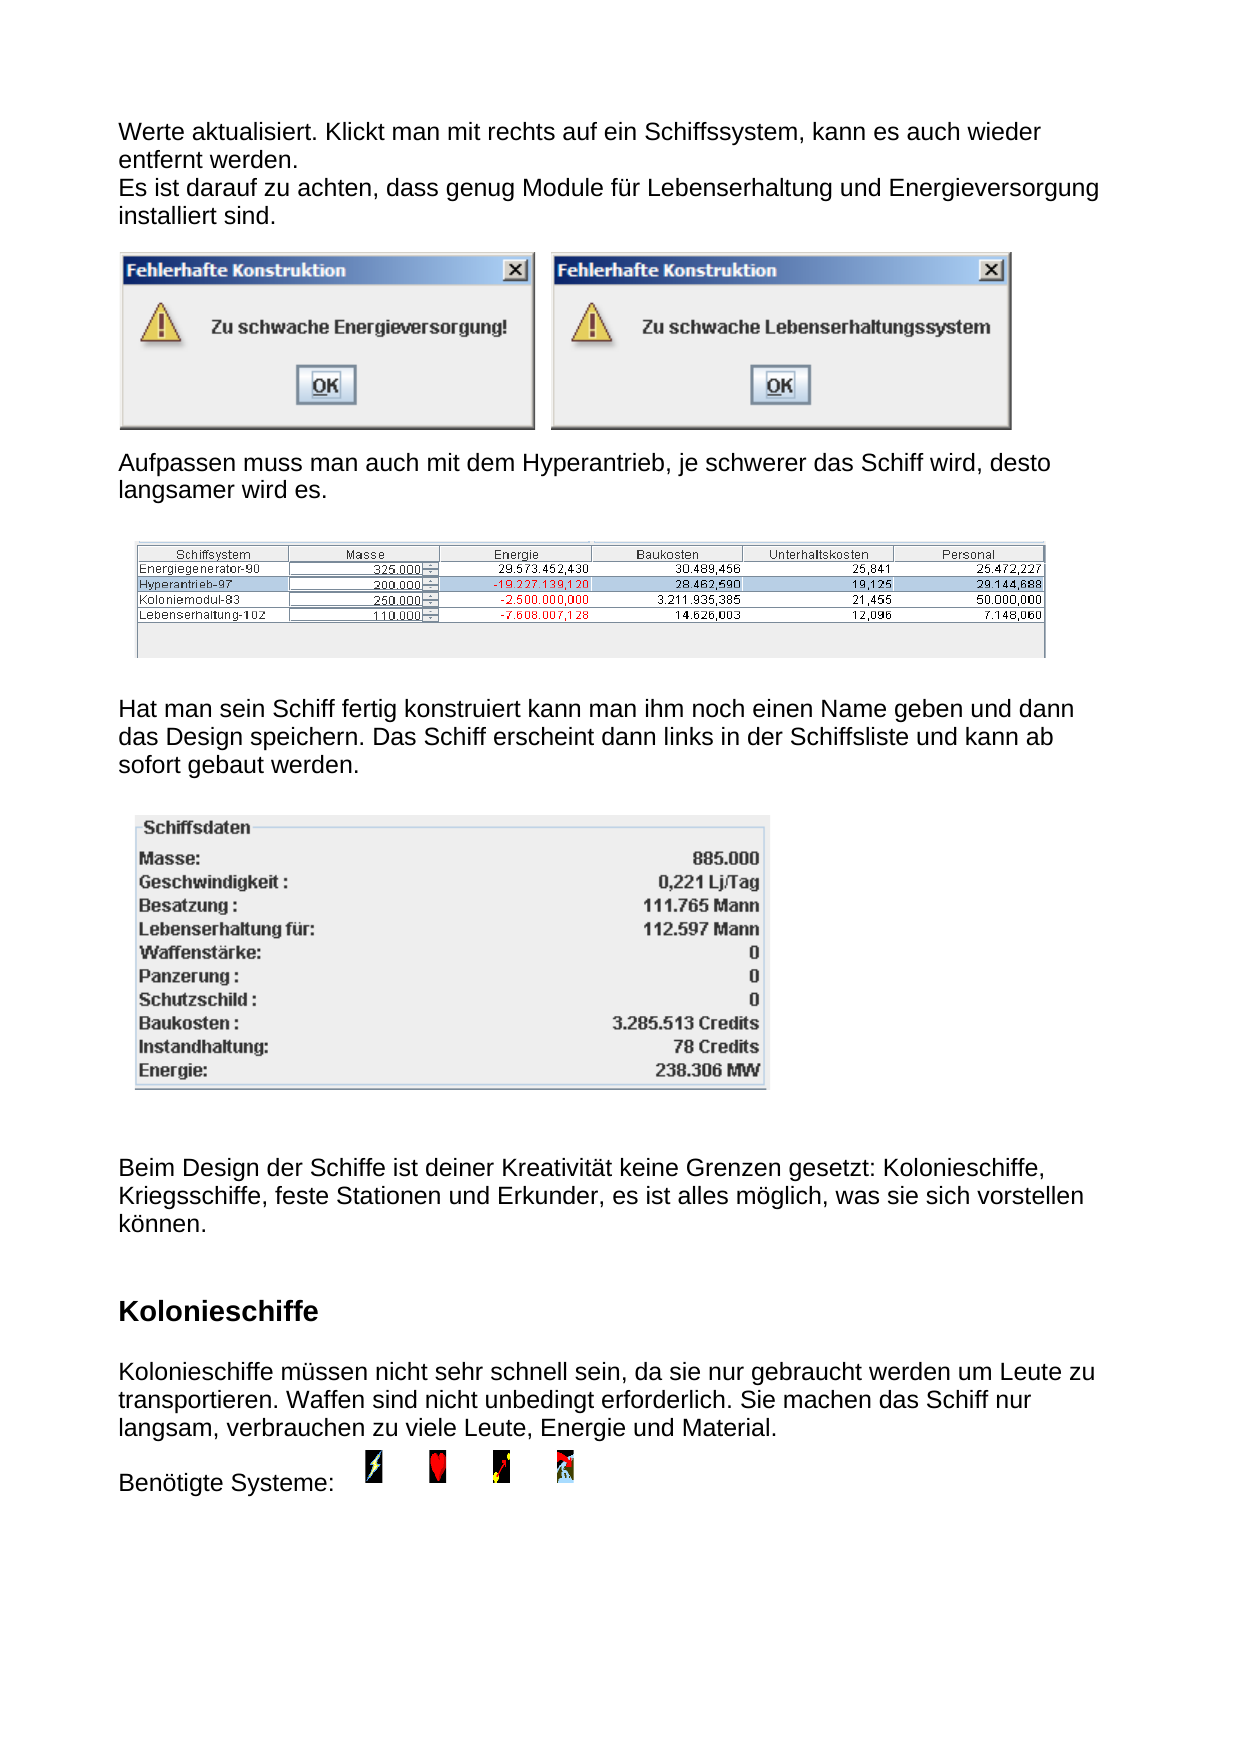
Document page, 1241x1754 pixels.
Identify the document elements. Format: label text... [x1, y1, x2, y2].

picture [551, 252, 1012, 430]
picture [557, 1450, 574, 1483]
picture [119, 252, 536, 430]
picture [493, 1450, 510, 1483]
picture [429, 1450, 447, 1483]
text Hat man sein Schiff fertig konstruiert kann man ihm noch einen Name geben und dann das Design speichern. Das Schiff erscheint dann links in der Schiffsliste und kann ab sofort gebaut werden. [118, 694, 1122, 778]
text Benötigte Systeme: [118, 1441, 1122, 1497]
text Kolonieschiffe müssen nicht sehr schnell sein, da sie nur gebraucht werden um Leute zu transportieren. Waffen sind nicht unbedingt erforderlich. Sie machen das Schiff nur langsam, verbrauchen zu viele Leute, Energie und Material. [118, 1357, 1122, 1441]
text Beim Design der Schiffe ist deiner Kreativität keine Grenzen gesetzt: Kolonieschiffe, Kriegsschiffe, feste Stationen und Erkunder, es ist alles möglich, was sie sich vorstellen können. [118, 1154, 1122, 1238]
text Werte aktualisiert. Klickt man mit rechts auf ein Schiffssystem, kann es auch wieder entfernt werden. [118, 118, 1122, 174]
text Aufpassen muss man auch mit dem Hyperantrieb, je schwerer das Schiff wird, desto langsamer wird es. [118, 448, 1122, 504]
subtitle Kolonieschiffe [118, 1295, 1122, 1328]
picture [134, 815, 771, 1090]
picture [365, 1450, 383, 1483]
picture [134, 541, 1046, 658]
text Es ist darauf zu achten, dass genug Module für Lebenserhaltung und Energieversorgung installiert sind. [118, 174, 1122, 230]
